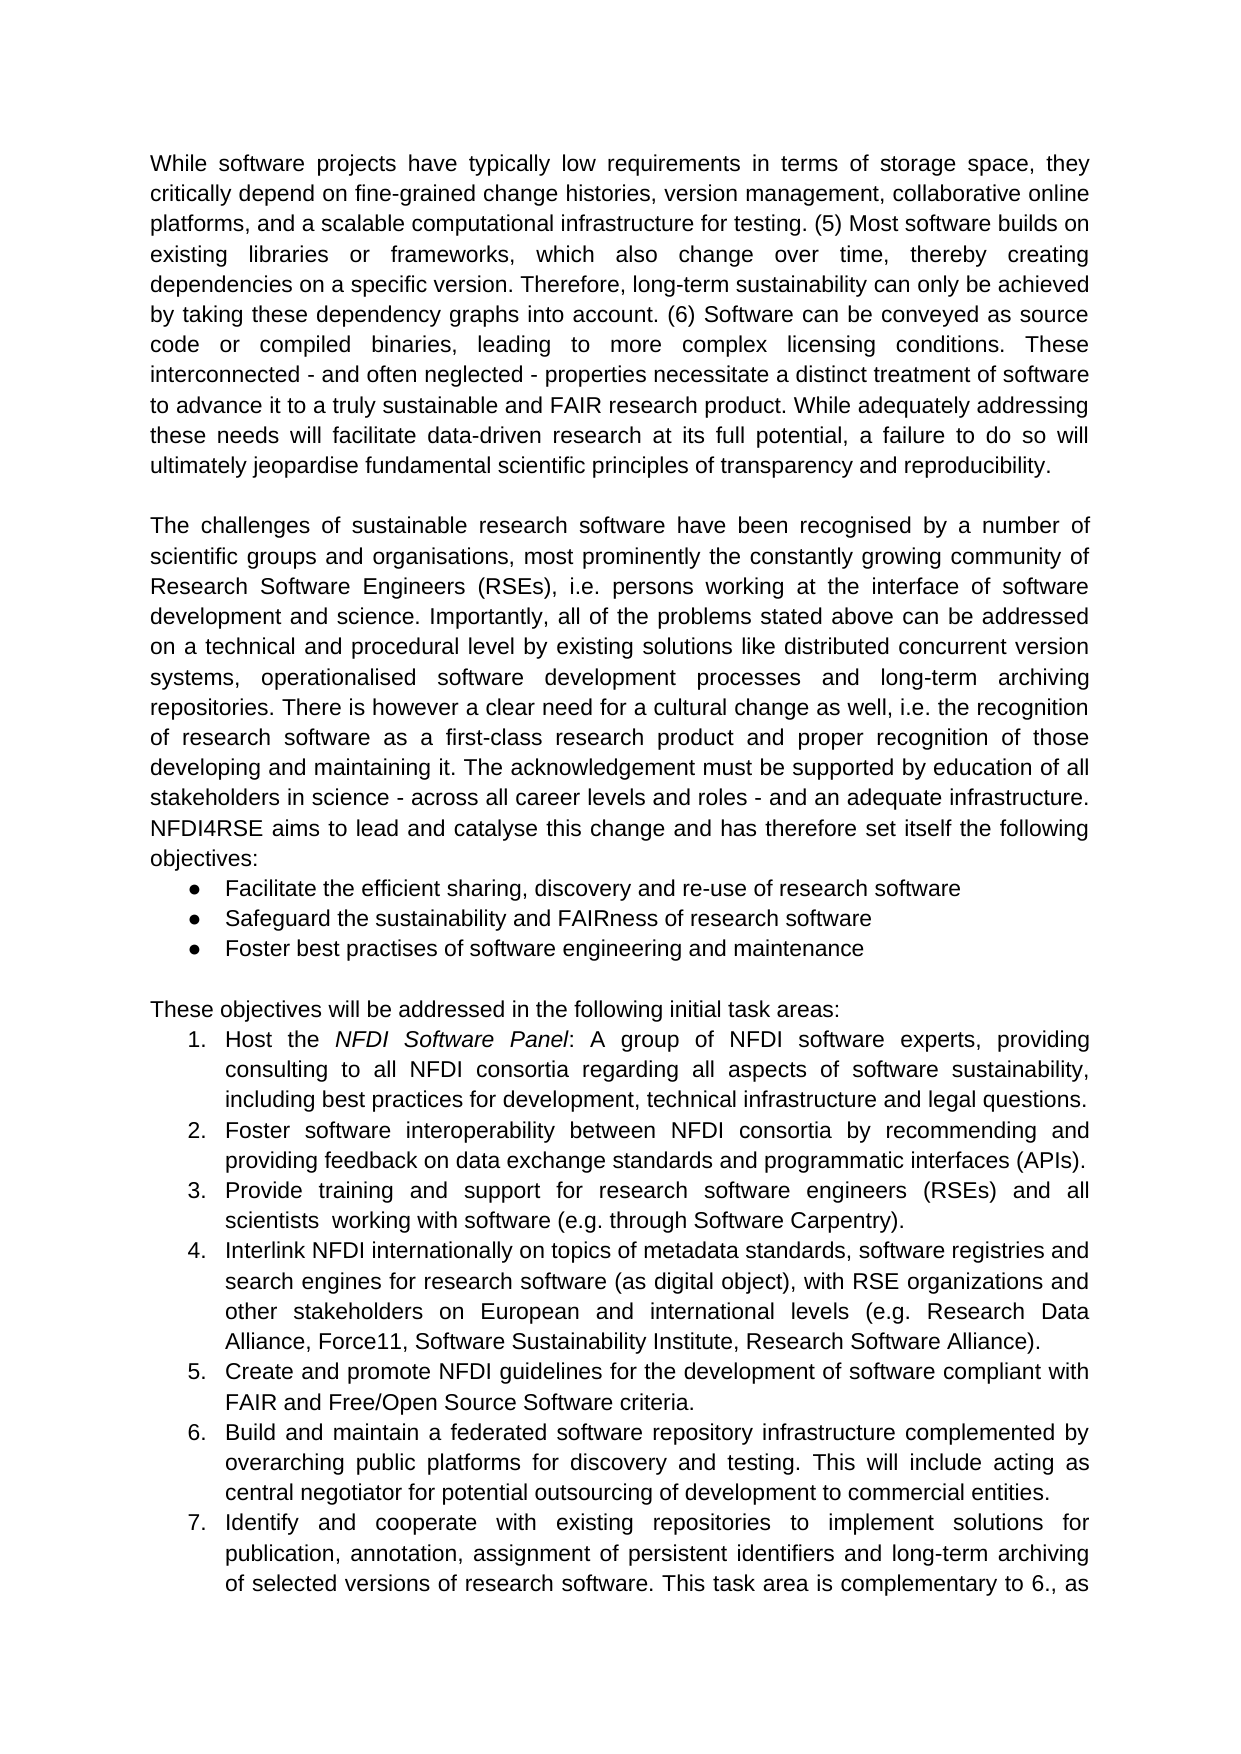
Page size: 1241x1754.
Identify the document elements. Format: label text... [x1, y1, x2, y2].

list Provide training and support for research software engineers (RSEs) and all scientists working with software (e.g. through Software Carpentry). [187, 1177, 1090, 1234]
list Foster best practises of software engineering and maintenance [187, 935, 1090, 962]
list Identify and cooperate with existing repositories to implement solutions for publication, annotation, assignment of persistent identifiers and long-term archiving of selected versions of research software. This task area is complementary to 6., as [187, 1509, 1090, 1596]
list Interlink NFDI internationally on topics of metadata standards, software registries and search engines for research software (as digital object), with RSE organizations and other stakeholders on European and international levels (e.g. Research Data Alliance, Force11, Software Sustainability Institute, Research Software Alliance). [187, 1237, 1090, 1354]
list Build and maintain a federated software repository infrastructure complemented by overarching public platforms for discovery and testing. This will include acting as central negotiator for potential outsourcing of development to commercial entities. [187, 1419, 1090, 1506]
list Safeguard the sustainability and FAIRness of research software [187, 905, 1090, 932]
text While software projects have typically low requirements in terms of storage space, they critically depend on fine-grained change histories, version management, collaborative online platforms, and a scalable computational infrastructure for testing. (5) Most software builds on existing libraries or frameworks, which also change over time, thereby creating dependencies on a specific version. Therefore, long-term sustainability can only be achieved by taking these dependency graphs into account. (6) Software can be conveyed as source code or compiled binaries, leading to more complex licensing conditions. These interconnected - and often neglected - properties necessitate a distinct treatment of software to advance it to a truly sustainable and FAIR research product. While adequately addressing these needs will facilitate data-driven research at its full potential, a failure to do so will ultimately jeopardise fundamental scientific principles of transparency and reproducibility. [150, 150, 1090, 478]
text These objectives will be addressed in the following initial task areas: [150, 996, 1090, 1022]
list Create and promote NFDI guidelines for the development of software compliant with FAIR and Free/Open Source Software criteria. [187, 1358, 1090, 1415]
text The challenges of sustainable research software have been recognised by a number of scientific groups and organisations, most prominently the constantly growing community of Research Software Engineers (RSEs), i.e. persons working at the interface of software development and science. Importantly, all of the problems stated above can be addressed on a technical and procedural level by existing solutions like distributed concurrent version systems, operationalised software development processes and long-term archiving repositories. There is however a clear need for a cultural change as well, i.e. the recognition of research software as a first-class research product and proper recognition of those developing and maintaining it. The acknowledgement must be supported by education of all stakeholders in science - across all career levels and roles - and an adequate infrastructure. NFDI4RSE aims to lead and catalyse this change and has therefore set itself the following objectives: [150, 512, 1090, 871]
list Facilitate the efficient sharing, discovery and re-use of research software [187, 875, 1090, 901]
list Foster software interoperability between NFDI consortia by recommending and providing feedback on data exchange standards and programmatic interfaces (APIs). [187, 1117, 1090, 1173]
list Host the NFDI Software Panel: A group of NFDI software experts, providing consulting to all NFDI consortia regarding all aspects of software sustainability, including best practices for development, technical infrastructure and legal questions. [187, 1026, 1090, 1113]
